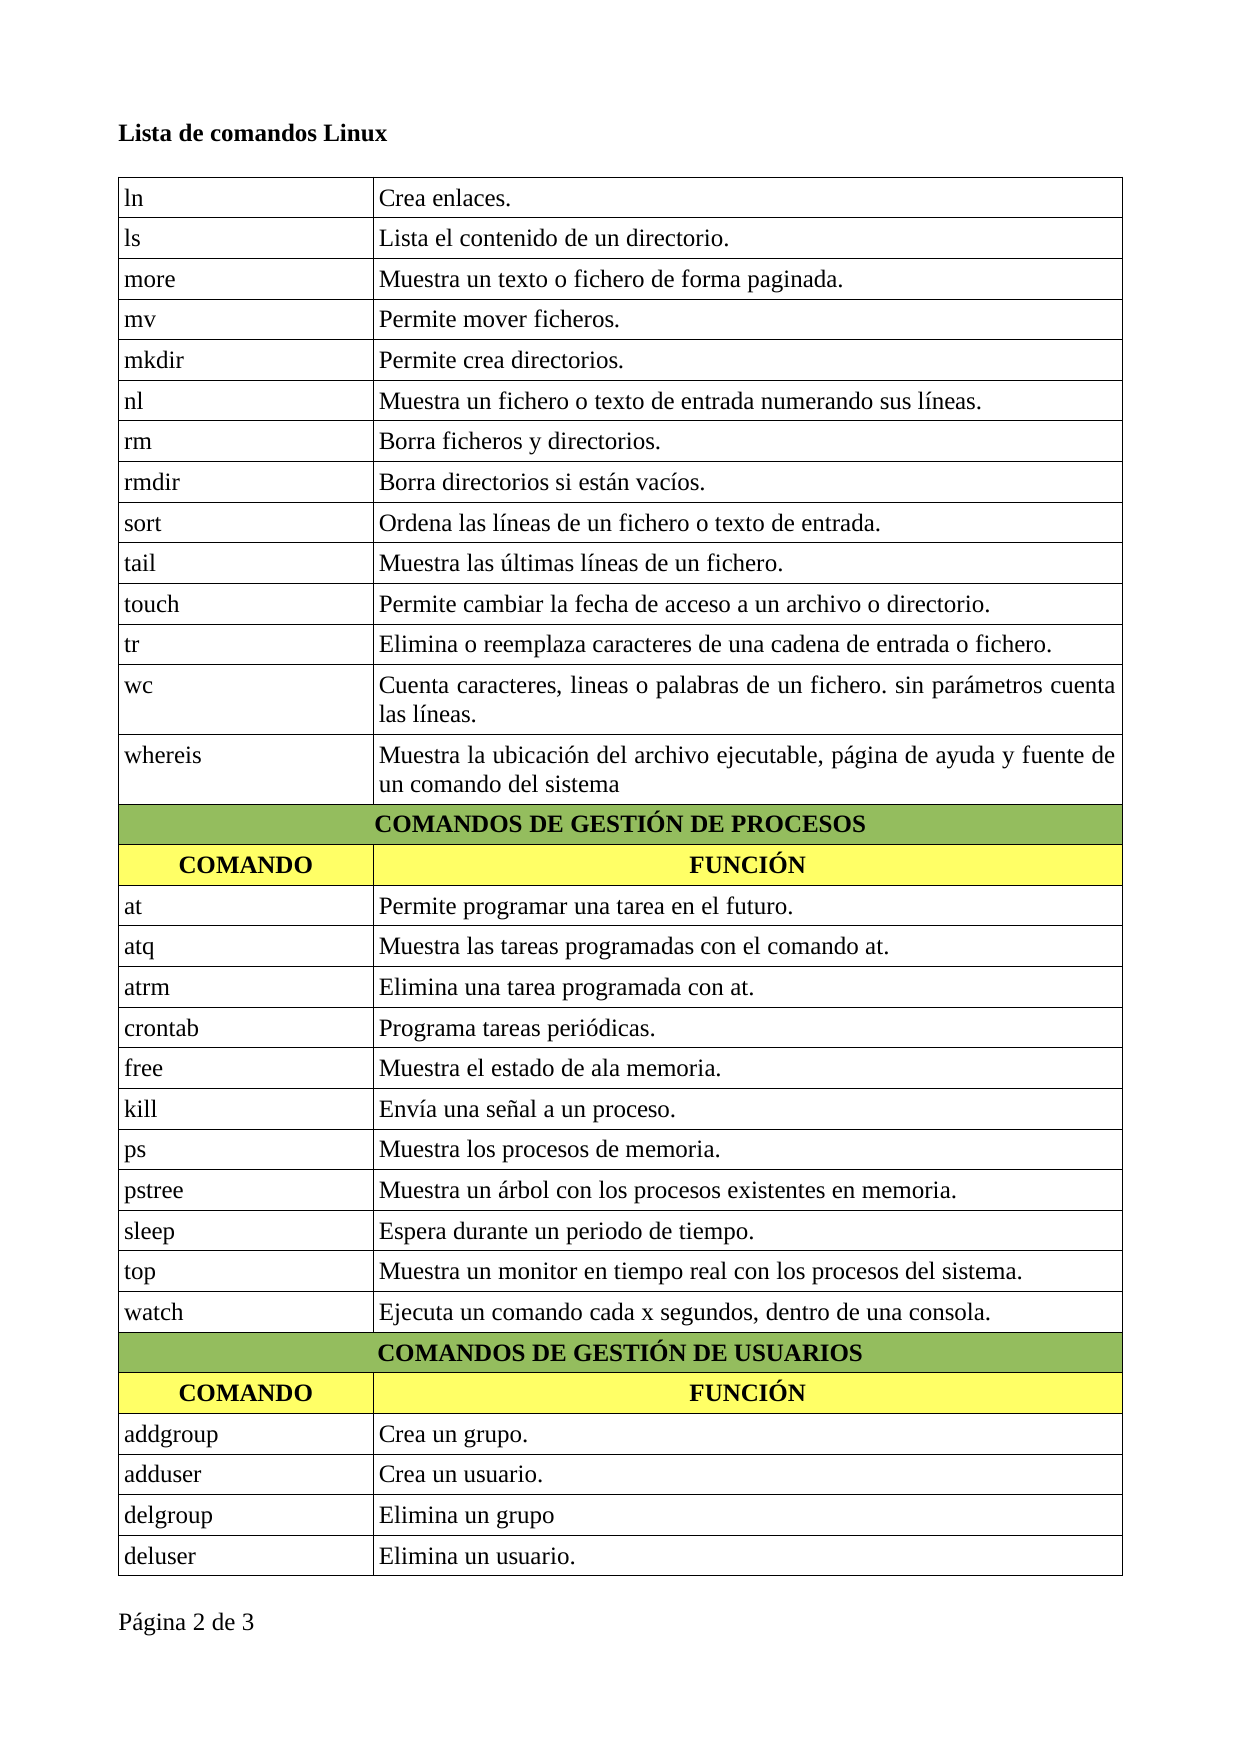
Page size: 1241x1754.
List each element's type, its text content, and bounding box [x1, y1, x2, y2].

table_cell Elimina o reemplaza caracteres de una cadena de entrada o fichero. [374, 625, 1122, 664]
table_cell Elimina una tarea programada con at. [374, 967, 1122, 1007]
table_cell ps [119, 1130, 373, 1169]
table_cell Muestra los procesos de memoria. [374, 1130, 1122, 1169]
table_cell rm [119, 421, 373, 461]
table_cell Borra directorios si están vacíos. [374, 462, 1122, 502]
table_cell atrm [119, 967, 373, 1007]
table_cell Crea enlaces. [374, 178, 1122, 217]
table_cell Elimina un usuario. [374, 1536, 1122, 1575]
table_cell Crea un usuario. [374, 1455, 1122, 1494]
table_cell atq [119, 926, 373, 966]
table_cell Espera durante un periodo de tiempo. [374, 1211, 1122, 1250]
table_cell more [119, 259, 373, 298]
table_cell rmdir [119, 462, 373, 502]
table_cell Permite programar una tarea en el futuro. [374, 886, 1122, 925]
table_cell tr [119, 625, 373, 664]
table_cell ln [119, 178, 373, 217]
table_cell COMANDOS DE GESTIÓN DE PROCESOS [119, 805, 1122, 844]
table_cell free [119, 1048, 373, 1088]
table_cell mv [119, 300, 373, 339]
table_cell Muestra el estado de ala memoria. [374, 1048, 1122, 1088]
table_cell crontab [119, 1008, 373, 1047]
table_cell FUNCIÓN [374, 845, 1122, 885]
table_cell COMANDO [119, 1373, 373, 1413]
table_cell Crea un grupo. [374, 1414, 1122, 1453]
table_cell Lista el contenido de un directorio. [374, 218, 1122, 258]
table_cell whereis [119, 735, 373, 803]
table_cell Muestra la ubicación del archivo ejecutable, página de ayuda y fuente de un comando del sistema [374, 735, 1122, 803]
table_cell touch [119, 584, 373, 623]
table_cell Permite cambiar la fecha de acceso a un archivo o directorio. [374, 584, 1122, 623]
table_cell adduser [119, 1455, 373, 1494]
table_cell Elimina un grupo [374, 1495, 1122, 1535]
table_cell Ordena las líneas de un fichero o texto de entrada. [374, 503, 1122, 542]
table_cell Cuenta caracteres, lineas o palabras de un fichero. sin parámetros cuenta las líneas. [374, 665, 1122, 734]
table_cell Envía una señal a un proceso. [374, 1089, 1122, 1128]
table_cell nl [119, 381, 373, 420]
table_cell mkdir [119, 340, 373, 380]
table_cell Muestra las últimas líneas de un fichero. [374, 543, 1122, 583]
table_cell delgroup [119, 1495, 373, 1535]
table_cell sort [119, 503, 373, 542]
table_cell COMANDO [119, 845, 373, 885]
table_cell wc [119, 665, 373, 734]
table_cell Borra ficheros y directorios. [374, 421, 1122, 461]
table_cell addgroup [119, 1414, 373, 1453]
table_cell pstree [119, 1170, 373, 1210]
table_cell FUNCIÓN [374, 1373, 1122, 1413]
table_cell Muestra un monitor en tiempo real con los procesos del sistema. [374, 1251, 1122, 1291]
table_cell Programa tareas periódicas. [374, 1008, 1122, 1047]
table_cell watch [119, 1292, 373, 1332]
table_cell at [119, 886, 373, 925]
table_cell top [119, 1251, 373, 1291]
table_cell Muestra un texto o fichero de forma paginada. [374, 259, 1122, 298]
table_cell Muestra un fichero o texto de entrada numerando sus líneas. [374, 381, 1122, 420]
table_cell deluser [119, 1536, 373, 1575]
table_cell kill [119, 1089, 373, 1128]
table_cell sleep [119, 1211, 373, 1250]
table_cell Permite mover ficheros. [374, 300, 1122, 339]
table_cell COMANDOS DE GESTIÓN DE USUARIOS [119, 1333, 1122, 1372]
table_cell Ejecuta un comando cada x segundos, dentro de una consola. [374, 1292, 1122, 1332]
table_cell Permite crea directorios. [374, 340, 1122, 380]
table_cell tail [119, 543, 373, 583]
table_cell Muestra las tareas programadas con el comando at. [374, 926, 1122, 966]
table_cell ls [119, 218, 373, 258]
table_cell Muestra un árbol con los procesos existentes en memoria. [374, 1170, 1122, 1210]
